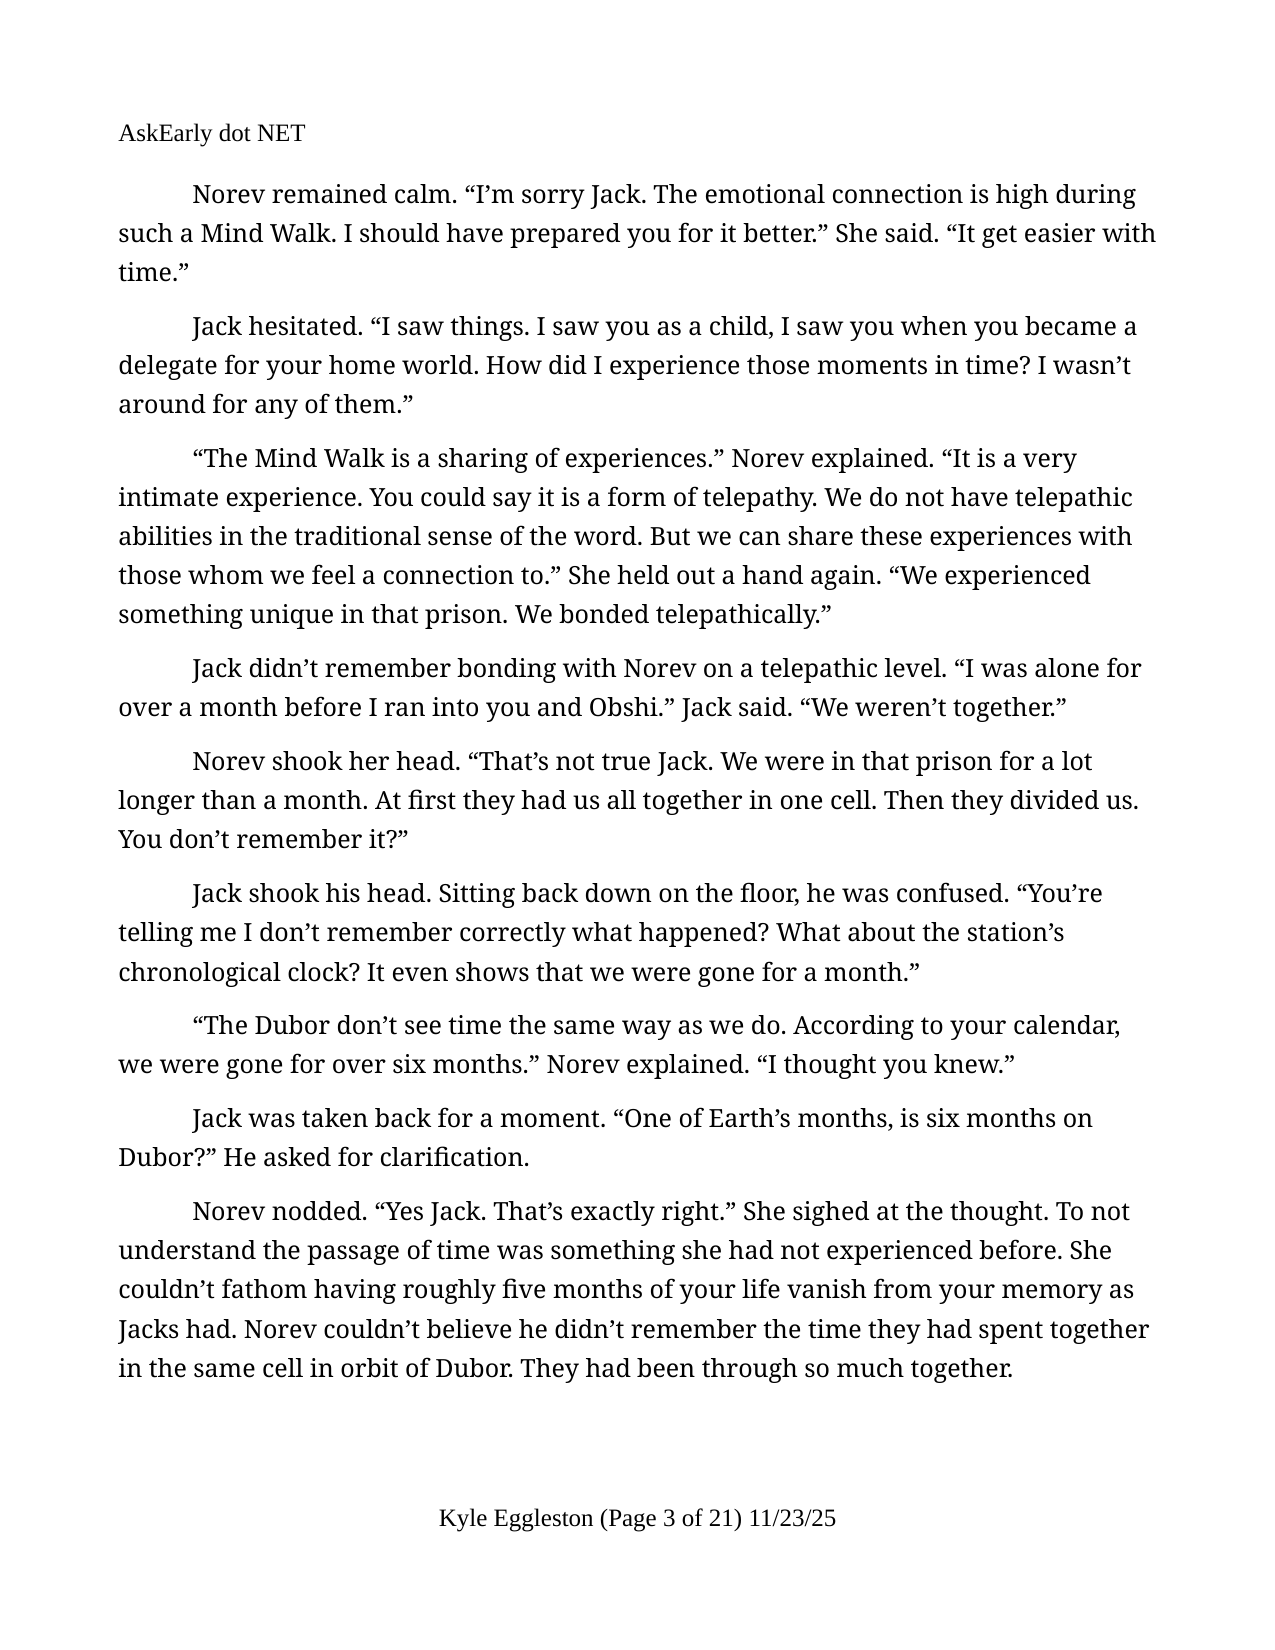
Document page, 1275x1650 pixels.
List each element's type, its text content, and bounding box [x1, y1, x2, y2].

text Jack was taken back for a moment. “One of Earth’s months, is six months on Dubor?” He asked for clarification. [118, 1101, 1157, 1174]
text Norev shook her head. “That’s not true Jack. We were in that prison for a lot longer than a month. At first they had us all together in one cell. Then they divided us. You don’t remember it?” [118, 744, 1157, 856]
text “The Dubor don’t see time the same way as we do. According to your calendar, we were gone for over six months.” Norev explained. “I thought you knew.” [118, 1008, 1157, 1081]
text Norev remained calm. “I’m sorry Jack. The emotional connection is high during such a Mind Walk. I should have prepared you for it better.” She said. “It get easier with time.” [118, 176, 1157, 289]
text Jack hesitated. “I saw things. I saw you as a child, I saw you when you became a delegate for your home world. How did I experience those moments in time? I wasn’t around for any of them.” [118, 308, 1157, 421]
text Norev nodded. “Yes Jack. That’s exactly right.” She sighed at the thought. To not understand the passage of time was something she had not experienced before. She couldn’t fathom having roughly five months of your life vanish from your memory as Jacks had. Norev couldn’t believe he didn’t remember the time they had spent together in the same cell in orbit of Dubor. They had been through so much together. [118, 1194, 1157, 1384]
text Jack shook his head. Sitting back down on the floor, he was confused. “You’re telling me I don’t remember correctly what happened? What about the station’s chronological clock? It even shows that we were gone for a month.” [118, 876, 1157, 988]
text Jack didn’t remember bonding with Norev on a telepathic level. “I was alone for over a month before I ran into you and Obshi.” Jack said. “We weren’t together.” [118, 651, 1157, 724]
text “The Mind Walk is a sharing of experiences.” Norev explained. “It is a very intimate experience. You could say it is a form of telepathy. We do not have telepathic abilities in the traditional sense of the word. But we can share these experiences with those whom we feel a connection to.” She held out a hand again. “We experienced something unique in that prison. We bonded telepathically.” [118, 441, 1157, 631]
